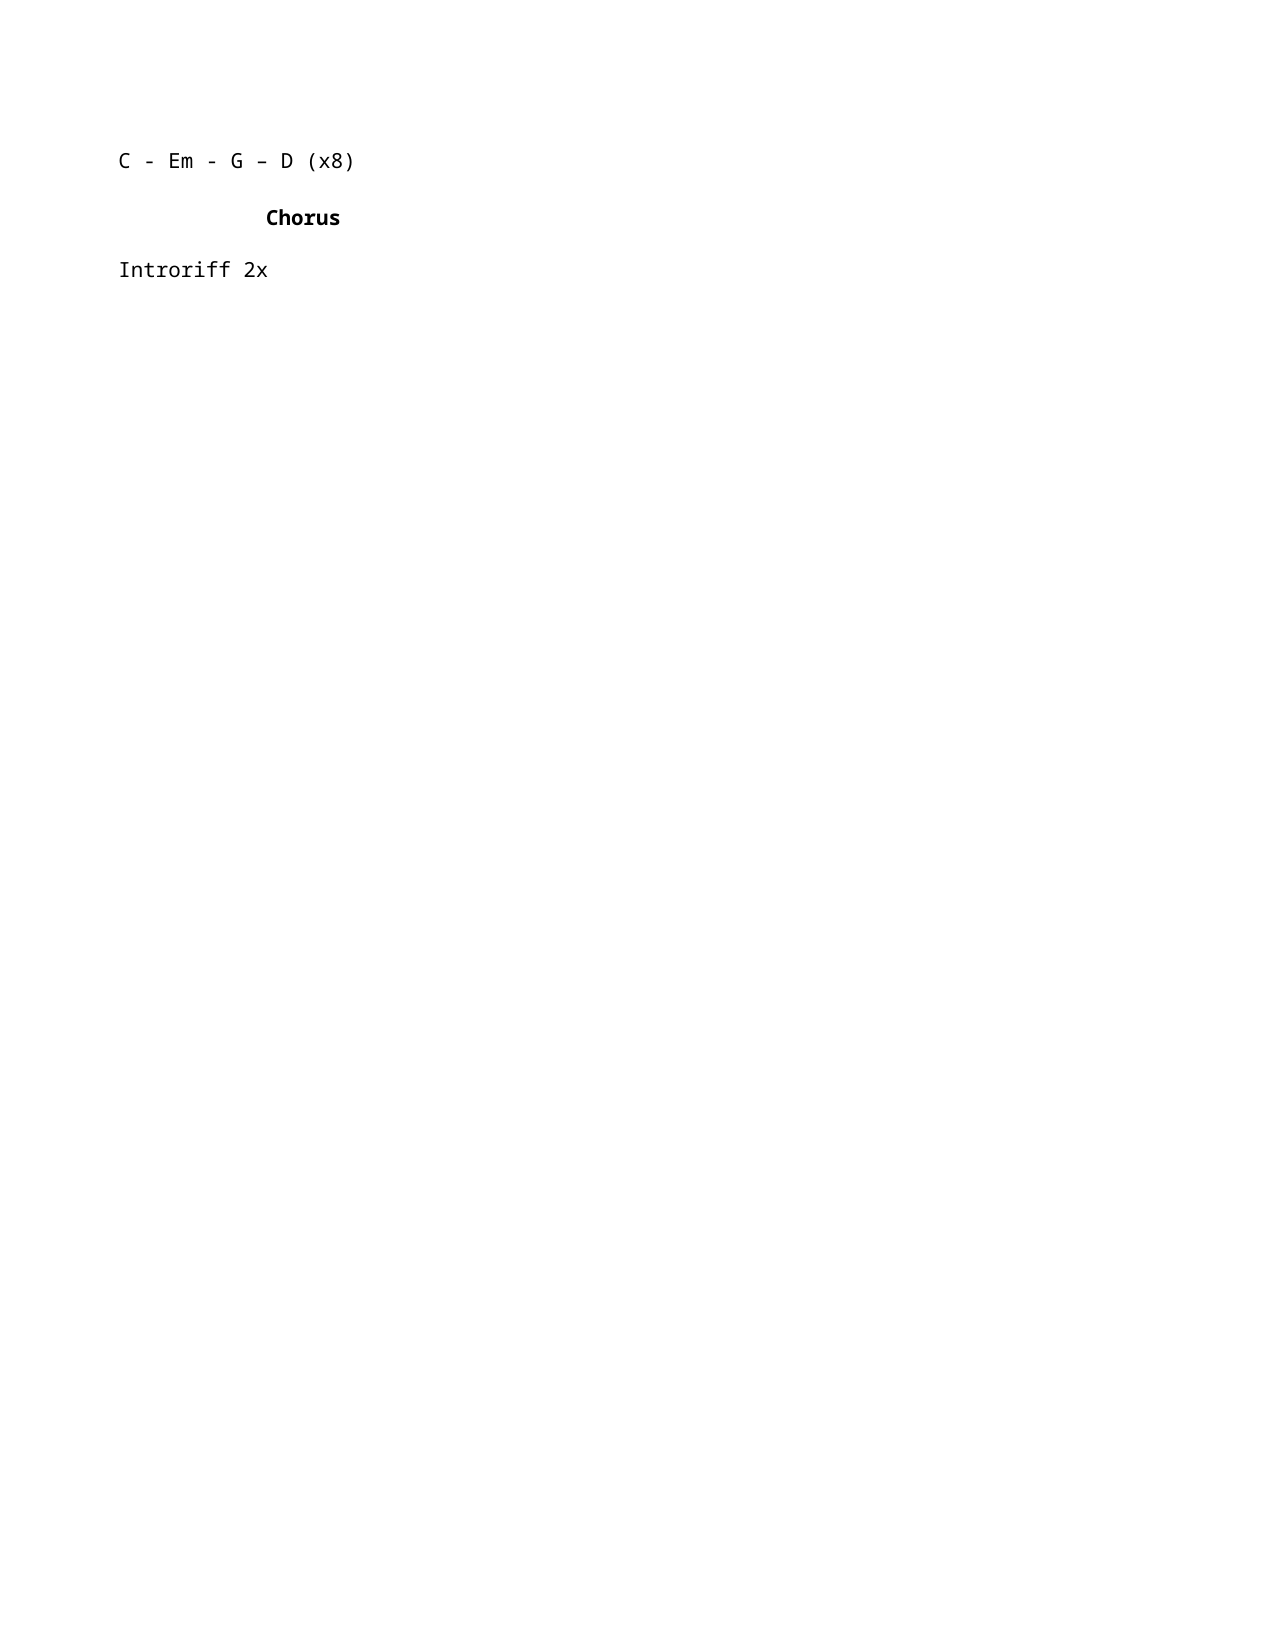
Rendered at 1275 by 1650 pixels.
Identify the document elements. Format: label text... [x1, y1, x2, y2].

text Chorus [118, 203, 1157, 232]
text C - Em - G – D (x8) [118, 147, 1157, 175]
text Introriff 2x [118, 256, 1157, 284]
